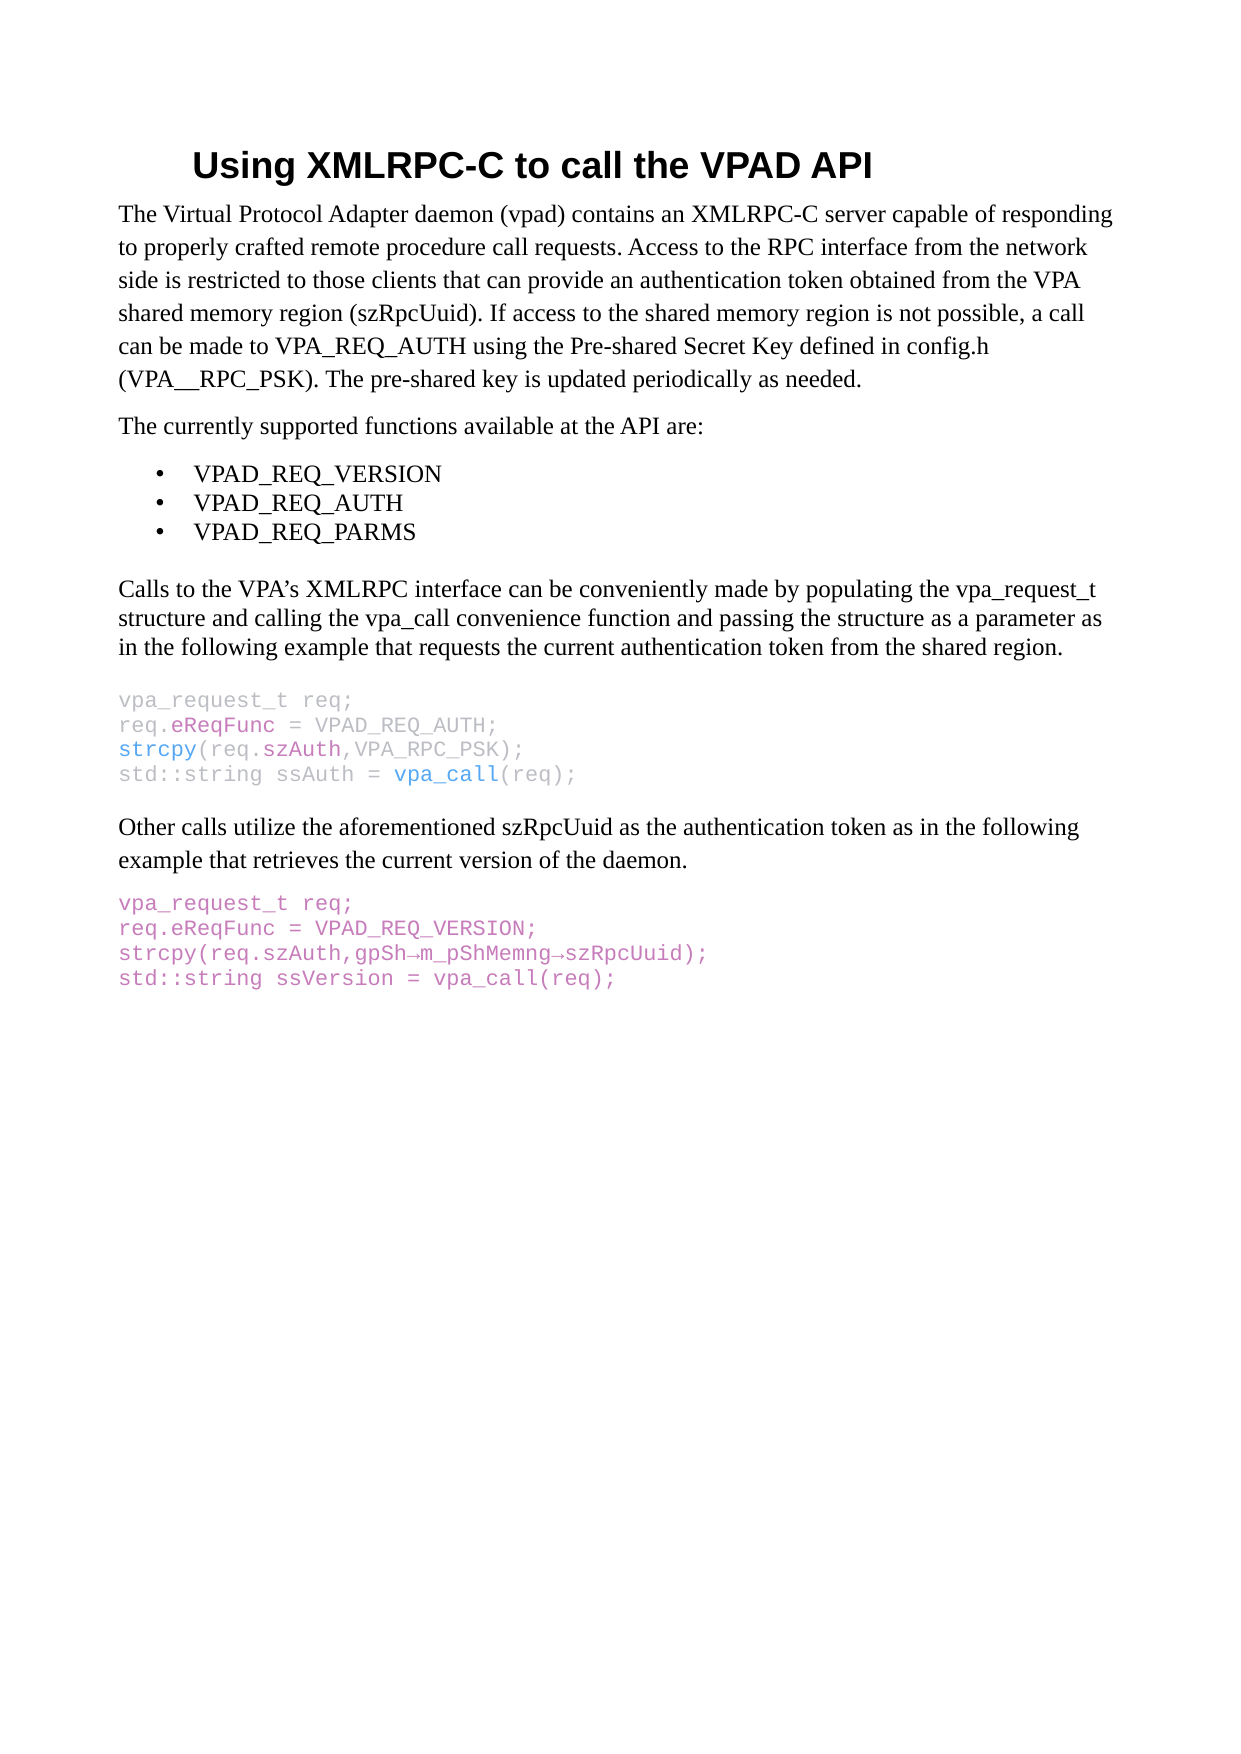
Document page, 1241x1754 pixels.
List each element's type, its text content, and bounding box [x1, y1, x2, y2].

text The currently supported functions available at the API are: [118, 411, 1122, 440]
list VPAD_REQ_PARMS [156, 517, 1122, 545]
text std::string ssVersion = vpa_call(req); [118, 967, 1122, 992]
text vpa_request_t req; [118, 892, 1122, 917]
list VPAD_REQ_VERSION [156, 459, 1122, 488]
text vpa_request_t req; [118, 689, 1122, 714]
text Other calls utilize the aforementioned szRpcUuid as the authentication token as in the following example that retrieves the current version of the daemon. [118, 812, 1122, 874]
list VPAD_REQ_AUTH [156, 488, 1122, 517]
text The Virtual Protocol Adapter daemon (vpad) contains an XMLRPC-C server capable of responding to properly crafted remote procedure call requests. Access to the RPC interface from the network side is restricted to those clients that can provide an authentication token obtained from the VPA shared memory region (szRpcUuid). If access to the shared memory region is not possible, a call can be made to VPA_REQ_AUTH using the Pre-shared Secret Key defined in config.h (VPA__RPC_PSK). The pre-shared key is updated periodically as needed. [118, 199, 1122, 393]
text Calls to the VPA’s XMLRPC interface can be conveniently made by populating the vpa_request_t structure and calling the vpa_call convenience function and passing the structure as a parameter as in the following example that requests the current authentication token from the shared region. [118, 574, 1122, 660]
subtitle Using XMLRPC-C to call the VPAD API [118, 143, 1122, 186]
text req.eReqFunc = VPAD_REQ_VERSION; [118, 917, 1122, 942]
text strcpy(req.szAuth,gpSh→m_pShMemng→szRpcUuid); [118, 942, 1122, 967]
text req.eReqFunc = VPAD_REQ_AUTH; strcpy(req.szAuth,VPA_RPC_PSK); std::string ssAuth = vpa_call(req); [118, 714, 1122, 812]
